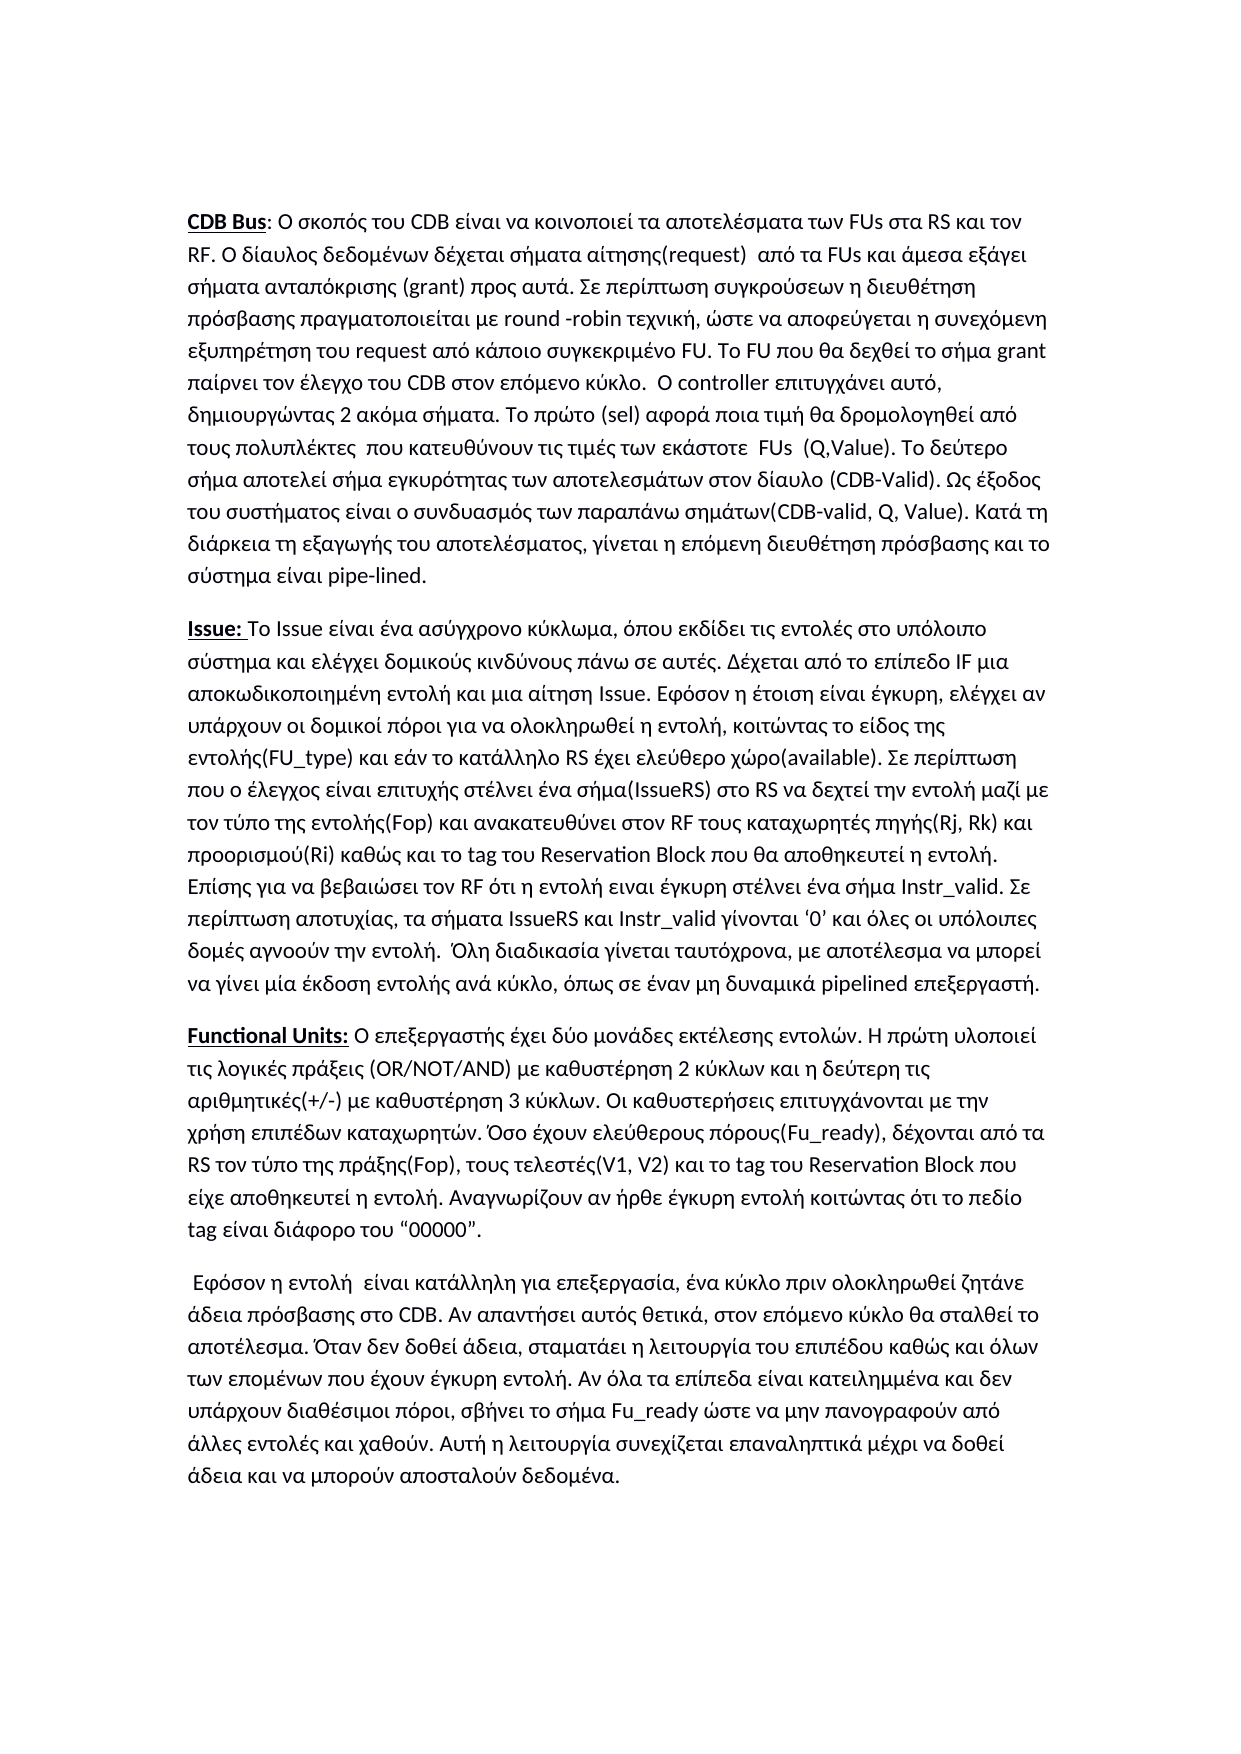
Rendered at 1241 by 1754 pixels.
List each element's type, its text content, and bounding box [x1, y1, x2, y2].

text Εφόσον η εντολή είναι κατάλληλη για επεξεργασία, ένα κύκλο πριν ολοκληρωθεί ζητάνε άδεια πρόσβασης στο CDB. Αν απαντήσει αυτός θετικά, στον επόμενο κύκλο θα σταλθεί το αποτέλεσμα. Όταν δεν δοθεί άδεια, σταματάει η λειτουργία του επιπέδου καθώς και όλων των επομένων που έχουν έγκυρη εντολή. Αν όλα τα επίπεδα είναι κατειλημμένα και δεν υπάρχουν διαθέσιμοι πόροι, σβήνει το σήμα Fu_ready ώστε να μην πανογραφούν από άλλες εντολές και χαθούν. Αυτή η λειτουργία συνεχίζεται επαναληπτικά μέχρι να δοθεί άδεια και να μπορούν αποσταλούν δεδομένα. [187, 1268, 1053, 1489]
text CDB Bus: Ο σκοπός του CDB είναι να κοινοποιεί τα αποτελέσματα των FUs στα RS και τον RF. Ο δίαυλος δεδομένων δέχεται σήματα αίτησης(request) από τα FUs και άμεσα εξάγει σήματα ανταπόκρισης (grant) προς αυτά. Σε περίπτωση συγκρούσεων η διευθέτηση πρόσβασης πραγματοποιείται με round -robin τεχνική, ώστε να αποφεύγεται η συνεχόμενη εξυπηρέτηση του request από κάποιο συγκεκριμένο FU. Το FU που θα δεχθεί το σήμα grant παίρνει τον έλεγχο του CDB στον επόμενο κύκλο. Ο controller επιτυγχάνει αυτό, δημιουργώντας 2 ακόμα σήματα. Το πρώτο (sel) αφορά ποια τιμή θα δρομολογηθεί από τους πολυπλέκτες που κατευθύνουν τις τιμές των εκάστοτε FUs (Q,Value). Το δεύτερο σήμα αποτελεί σήμα εγκυρότητας των αποτελεσμάτων στον δίαυλο (CDB-Valid). Ως έξοδος του συστήματος είναι ο συνδυασμός των παραπάνω σημάτων(CDB-valid, Q, Value). Κατά τη διάρκεια τη εξαγωγής του αποτελέσματος, γίνεται η επόμενη διευθέτηση πρόσβασης και το σύστημα είναι pipe-lined. [187, 207, 1053, 589]
text Issue: Το Issue είναι ένα ασύγχρονο κύκλωμα, όπου εκδίδει τις εντολές στο υπόλοιπο σύστημα και ελέγχει δομικούς κινδύνους πάνω σε αυτές. Δέχεται από το επίπεδο IF μια αποκωδικοποιημένη εντολή και μια αίτηση Issue. Εφόσον η έτοιση είναι έγκυρη, ελέγχει αν υπάρχουν οι δομικοί πόροι για να ολοκληρωθεί η εντολή, κοιτώντας το είδος της εντολής(FU_type) και εάν το κατάλληλο RS έχει ελεύθερο χώρο(available). Σε περίπτωση που ο έλεγχος είναι επιτυχής στέλνει ένα σήμα(IssueRS) στο RS να δεχτεί την εντολή μαζί με τον τύπο της εντολής(Fop) και ανακατευθύνει στον RF τους καταχωρητές πηγής(Rj, Rk) και προορισμού(Ri) καθώς και το tag του Reservation Block που θα αποθηκευτεί η εντολή. Επίσης για να βεβαιώσει τον RF ότι η εντολή ειναι έγκυρη στέλνει ένα σήμα Instr_valid. Σε περίπτωση αποτυχίας, τα σήματα IssueRS και Instr_valid γίνονται ‘0’ και όλες οι υπόλοιπες δομές αγνοούν την εντολή. Όλη διαδικασία γίνεται ταυτόχρονα, με αποτέλεσμα να μπορεί να γίνει μία έκδοση εντολής ανά κύκλο, όπως σε έναν μη δυναμικά pipelined επεξεργαστή. [187, 614, 1053, 997]
text Functional Units: Ο επεξεργαστής έχει δύο μονάδες εκτέλεσης εντολών. Η πρώτη υλοποιεί τις λογικές πράξεις (OR/NOT/AND) με καθυστέρηση 2 κύκλων και η δεύτερη τις αριθμητικές(+/-) με καθυστέρηση 3 κύκλων. Οι καθυστερήσεις επιτυγχάνονται με την χρήση επιπέδων καταχωρητών. Όσο έχουν ελεύθερους πόρους(Fu_ready), δέχονται από τα RS τον τύπο της πράξης(Fop), τους τελεστές(V1, V2) και το tag του Reservation Block που είχε αποθηκευτεί η εντολή. Αναγνωρίζουν αν ήρθε έγκυρη εντολή κοιτώντας ότι το πεδίο tag είναι διάφορο του “00000”. [187, 1022, 1053, 1243]
